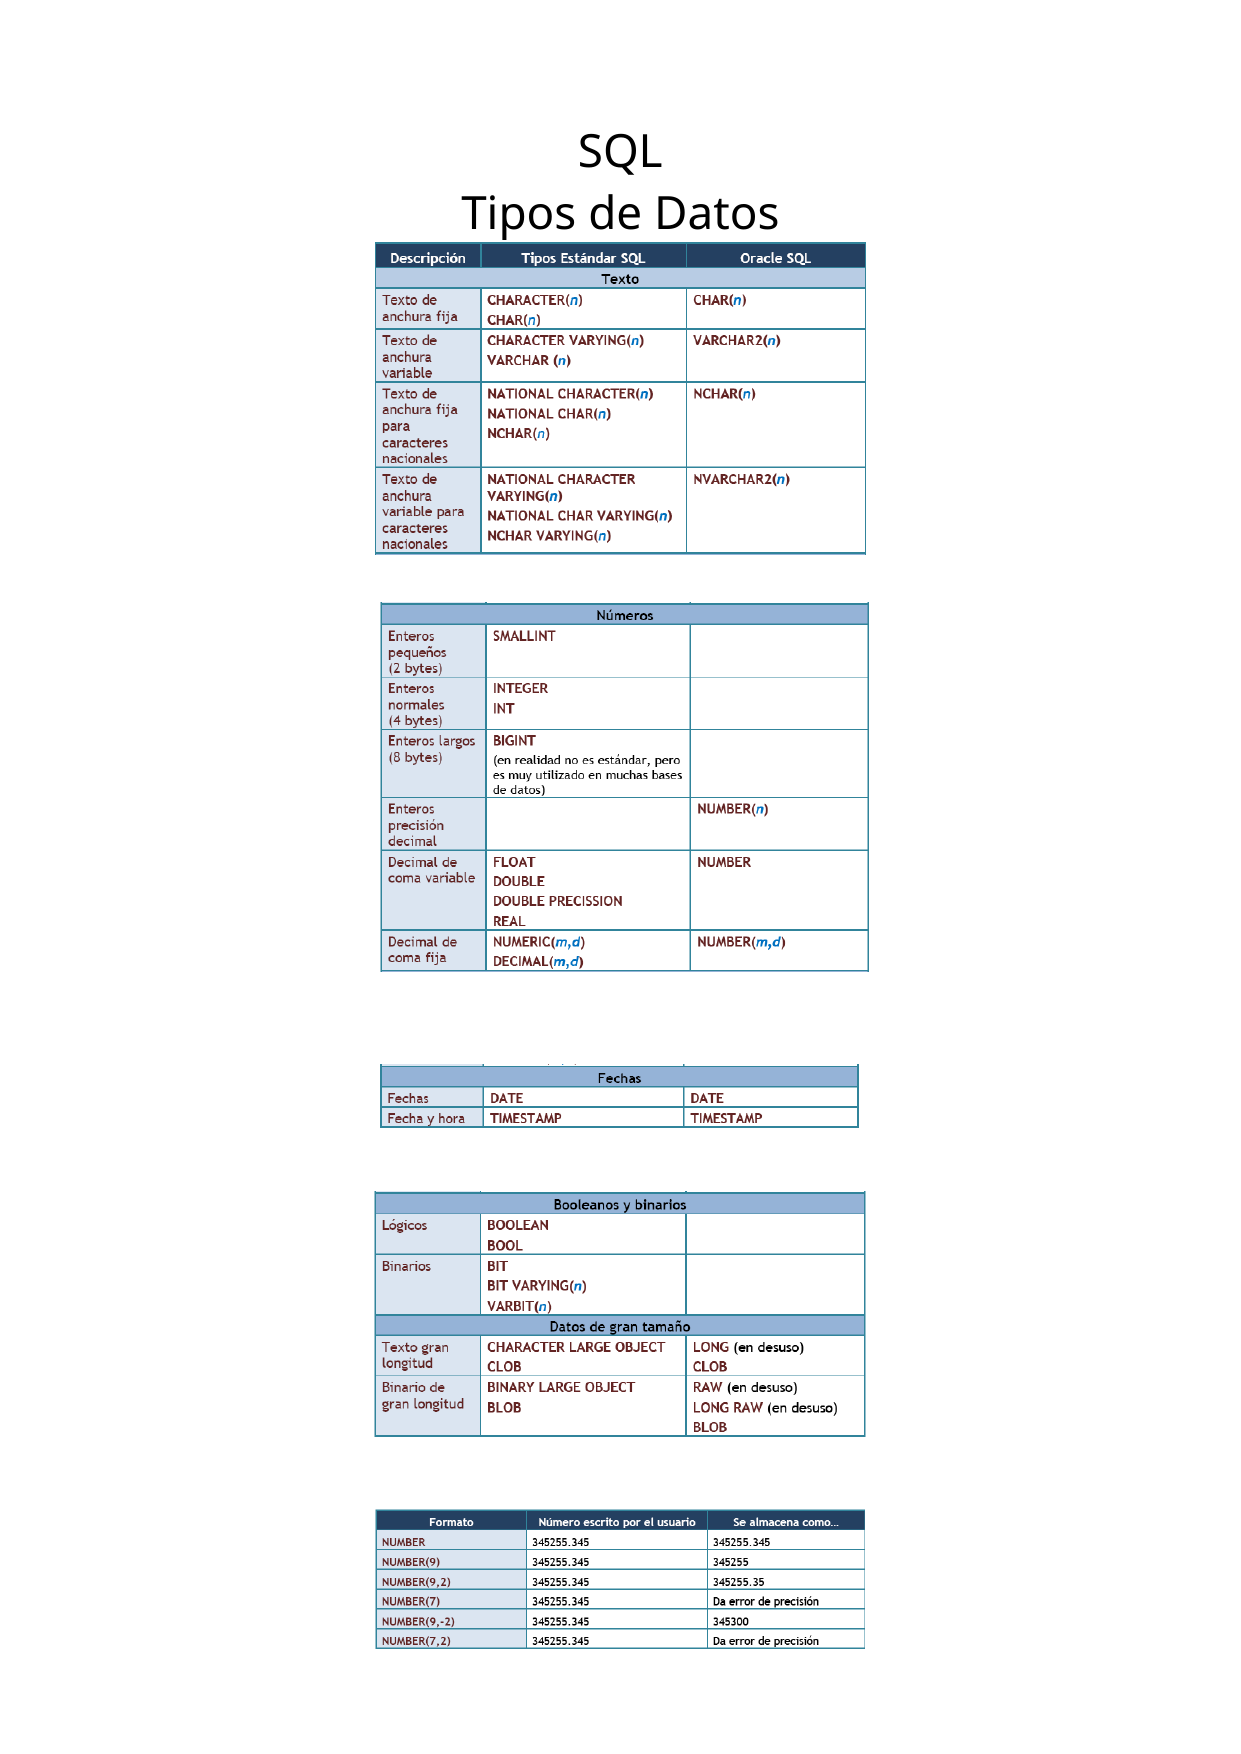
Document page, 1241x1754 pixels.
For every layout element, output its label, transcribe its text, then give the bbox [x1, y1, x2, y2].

picture [379, 1064, 859, 1129]
picture [373, 242, 867, 555]
picture [371, 1191, 869, 1442]
text SQL [118, 118, 1122, 181]
picture [373, 1507, 867, 1650]
text Tipos de Datos [118, 181, 1122, 243]
picture [377, 602, 871, 972]
